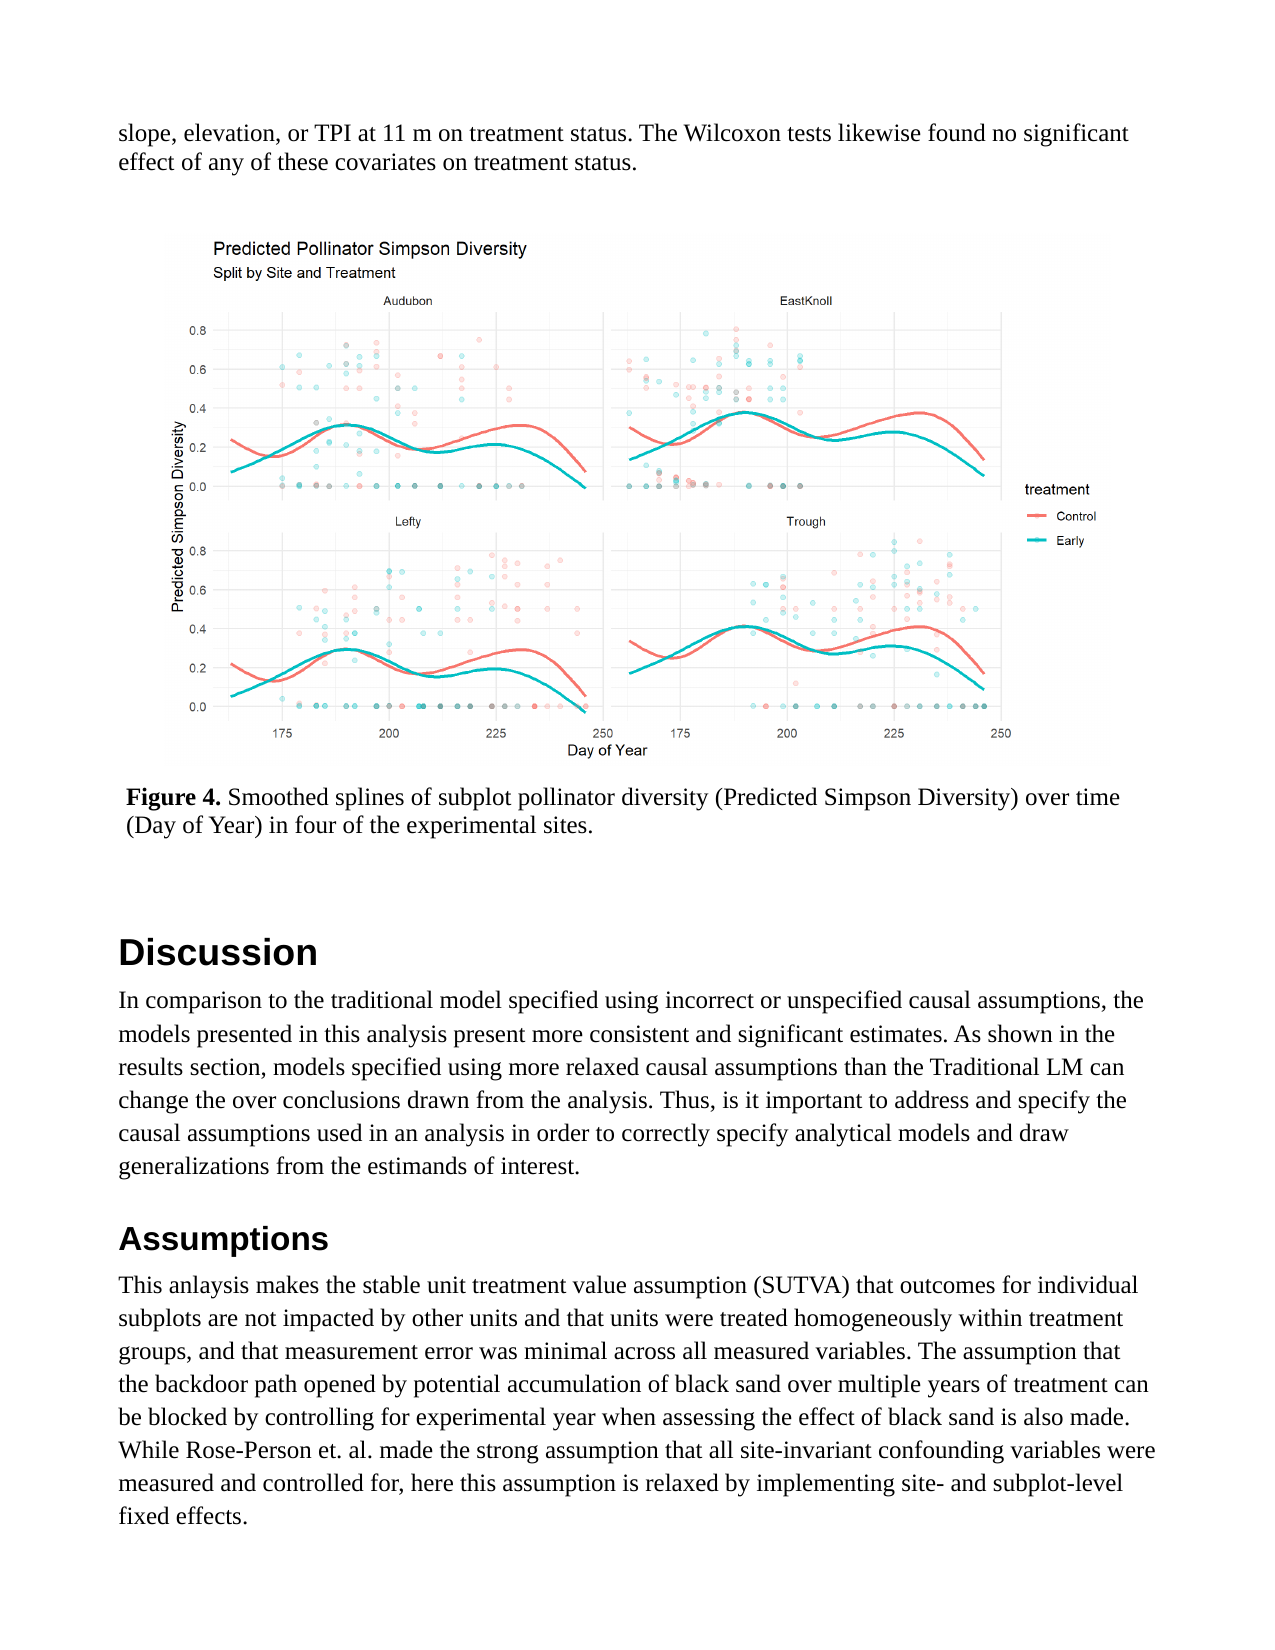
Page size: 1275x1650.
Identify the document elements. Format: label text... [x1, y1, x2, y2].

subtitle Assumptions [118, 1219, 1157, 1258]
text This anlaysis makes the stable unit treatment value assumption (SUTVA) that outcomes for individual subplots are not impacted by other units and that units were treated homogeneously within treatment groups, and that measurement error was minimal across all measured variables. The assumption that the backdoor path opened by potential accumulation of black sand over multiple years of treatment can be blocked by controlling for experimental year when assessing the effect of black sand is also made. While Rose-Person et. al. made the strong assumption that all site-invariant confounding variables were measured and controlled for, here this assumption is relaxed by implementing site- and subplot-level fixed effects. [118, 1270, 1157, 1530]
subtitle Discussion [118, 930, 1157, 973]
text slope, elevation, or TPI at 11 m on treatment status. The Wilcoxon tests likewise found no significant effect of any of these covariates on treatment status. [118, 118, 1157, 176]
picture [163, 233, 1112, 766]
text In comparison to the traditional model specified using incorrect or unspecified causal assumptions, the models presented in this analysis present more consistent and significant estimates. As shown in the results section, models specified using more relaxed causal assumptions than the Traditional LM can change the over conclusions drawn from the analysis. Thus, is it important to address and specify the causal assumptions used in an analysis in order to correctly specify analytical models and draw generalizations from the estimands of interest. [118, 986, 1157, 1179]
